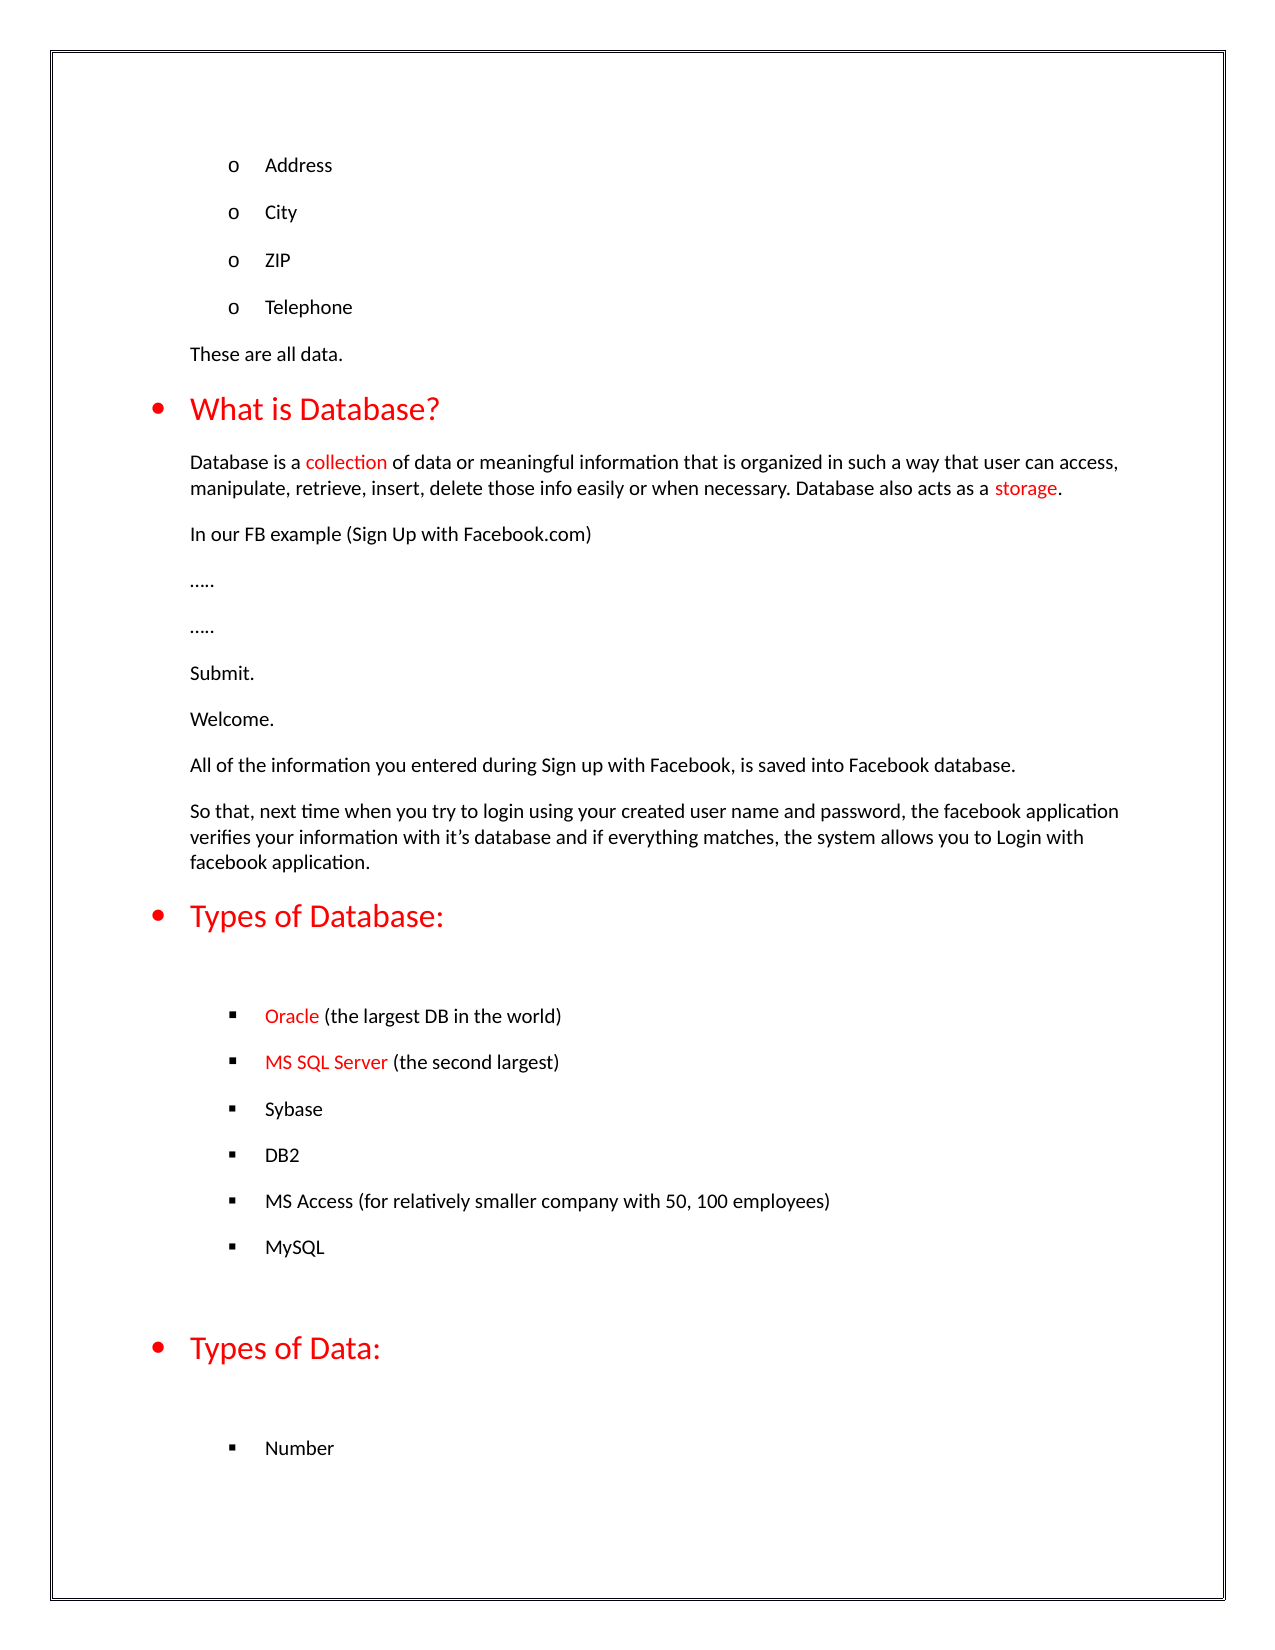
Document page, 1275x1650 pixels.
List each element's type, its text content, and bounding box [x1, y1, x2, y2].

list Types of Database: [152, 896, 1123, 936]
list MySQL [227, 1234, 1123, 1260]
list Sybase [227, 1096, 1123, 1121]
list MS SQL Server (the second largest) [227, 1049, 1123, 1075]
list Number [227, 1435, 1123, 1460]
text All of the information you entered during Sign up with Facebook, is saved into Facebook database. [152, 752, 1123, 778]
text So that, next time when you try to login using your created user name and password, the facebook application verifies your information with it’s database and if everything matches, the system allows you to Login with facebook application. [190, 798, 1123, 875]
list What is Database? [152, 388, 1123, 428]
text ….. [190, 567, 1123, 593]
text Database is a collection of data or meaningful information that is organized in such a way that user can access, manipulate, retrieve, insert, delete those info easily or when necessary. Database also acts as a storage. [190, 449, 1123, 500]
list MS Access (for relatively smaller company with 50, 100 employees) [227, 1188, 1123, 1214]
list DB2 [227, 1142, 1123, 1167]
list Address [227, 152, 1123, 179]
text Submit. [190, 660, 1123, 685]
list Types of Data: [152, 1327, 1123, 1368]
list ZIP [227, 247, 1123, 273]
text In our FB example (Sign Up with Facebook.com) [190, 521, 1123, 546]
list Telephone [227, 294, 1123, 321]
list City [227, 199, 1123, 226]
text Welcome. [190, 706, 1123, 731]
text ….. [190, 613, 1123, 639]
list Oracle (the largest DB in the world) [227, 1003, 1123, 1029]
text These are all data. [152, 341, 1123, 367]
